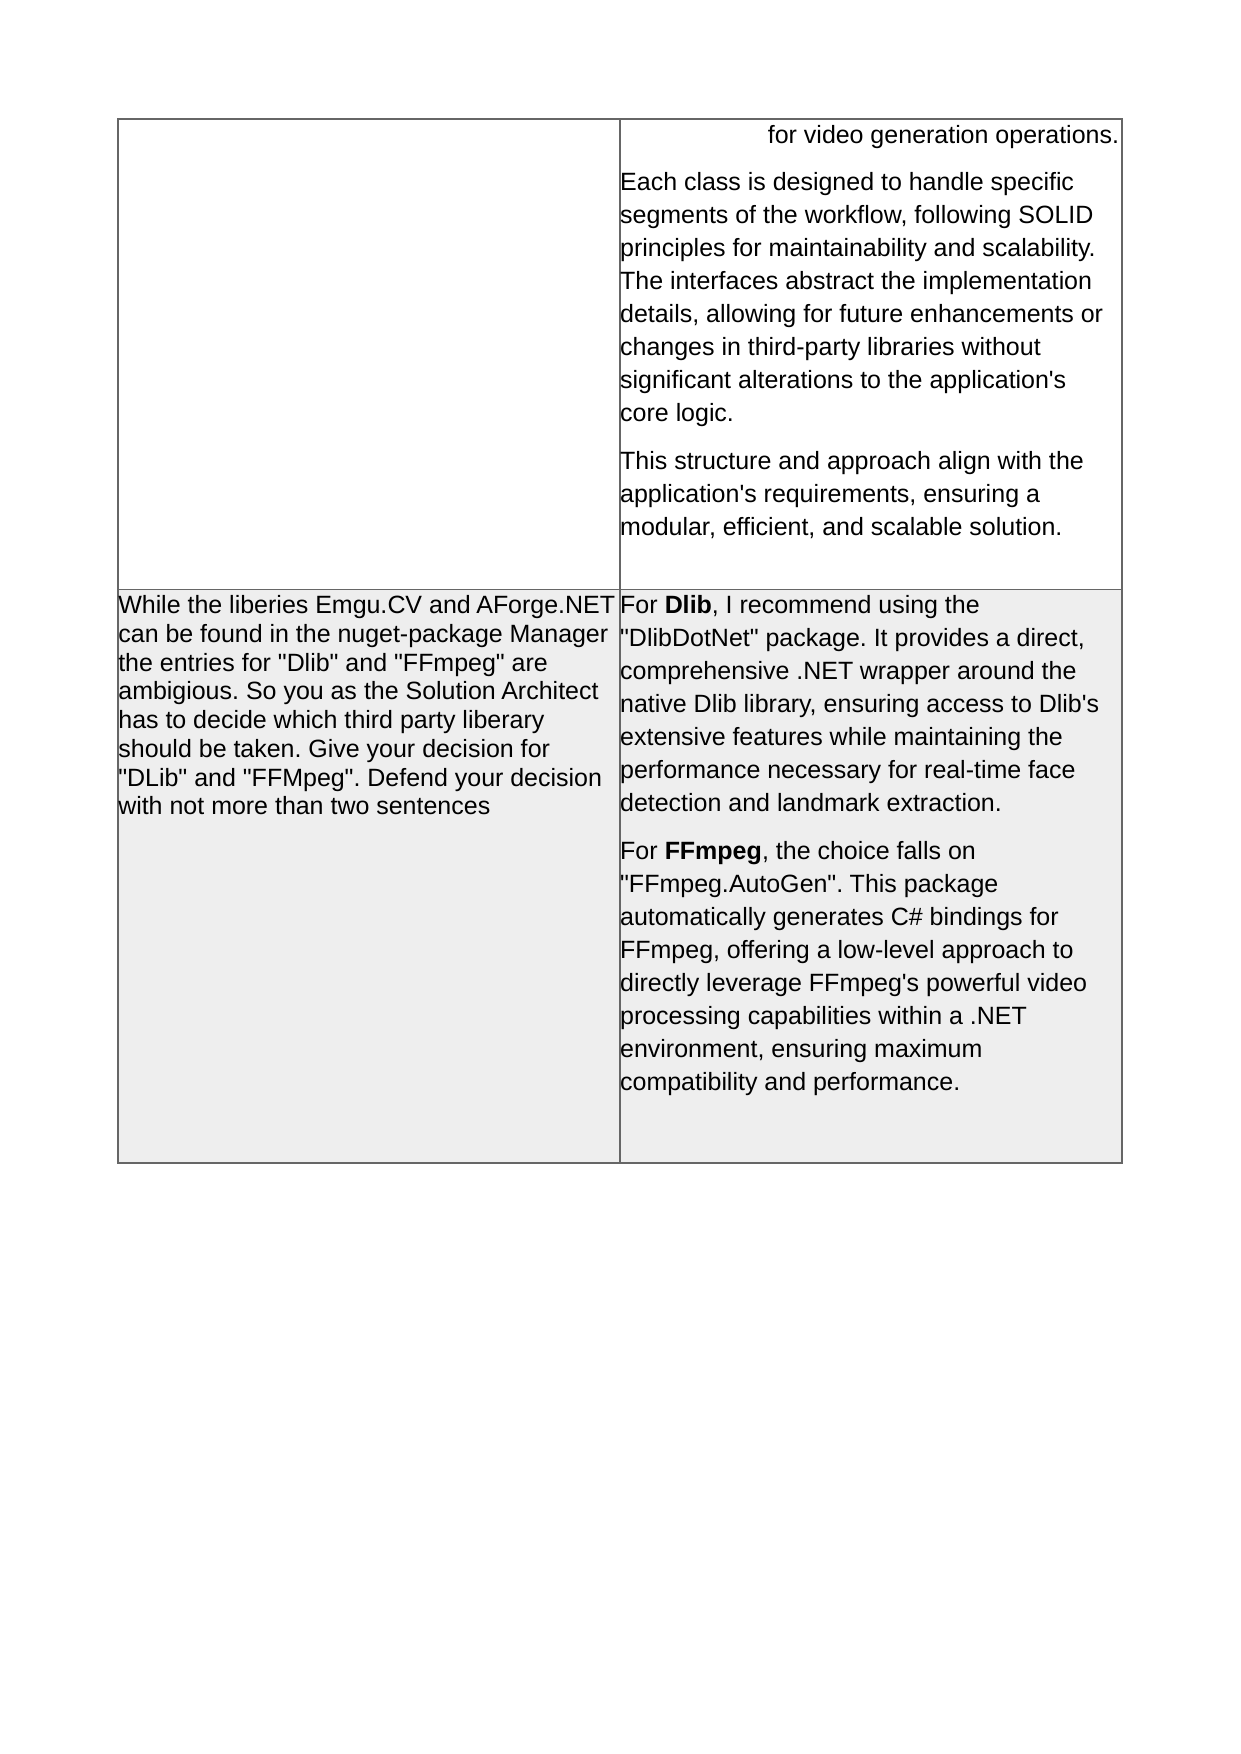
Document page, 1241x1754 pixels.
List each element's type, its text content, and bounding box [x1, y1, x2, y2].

table_cell for video generation operations. Each class is designed to handle specific segments of the workflow, following SOLID principles for maintainability and scalability. The interfaces abstract the implementation details, allowing for future enhancements or changes in third-party libraries without significant alterations to the application's core logic. This structure and approach align with the application's requirements, ensuring a modular, efficient, and scalable solution. [621, 120, 1121, 588]
table_cell For Dlib, I recommend using the "DlibDotNet" package. It provides a direct, comprehensive .NET wrapper around the native Dlib library, ensuring access to Dlib's extensive features while maintaining the performance necessary for real-time face detection and landmark extraction. For FFmpeg, the choice falls on "FFmpeg.AutoGen". This package automatically generates C# bindings for FFmpeg, offering a low-level approach to directly leverage FFmpeg's powerful video processing capabilities within a .NET environment, ensuring maximum compatibility and performance. [621, 590, 1121, 1162]
table_cell [119, 120, 619, 588]
table_cell While the liberies Emgu.CV and AForge.NET can be found in the nuget-package Manager the entries for "Dlib" and "FFmpeg" are ambigious. So you as the Solution Architect has to decide which third party liberary should be taken. Give your decision for "DLib" and "FFMpeg". Defend your decision with not more than two sentences [119, 590, 619, 1162]
